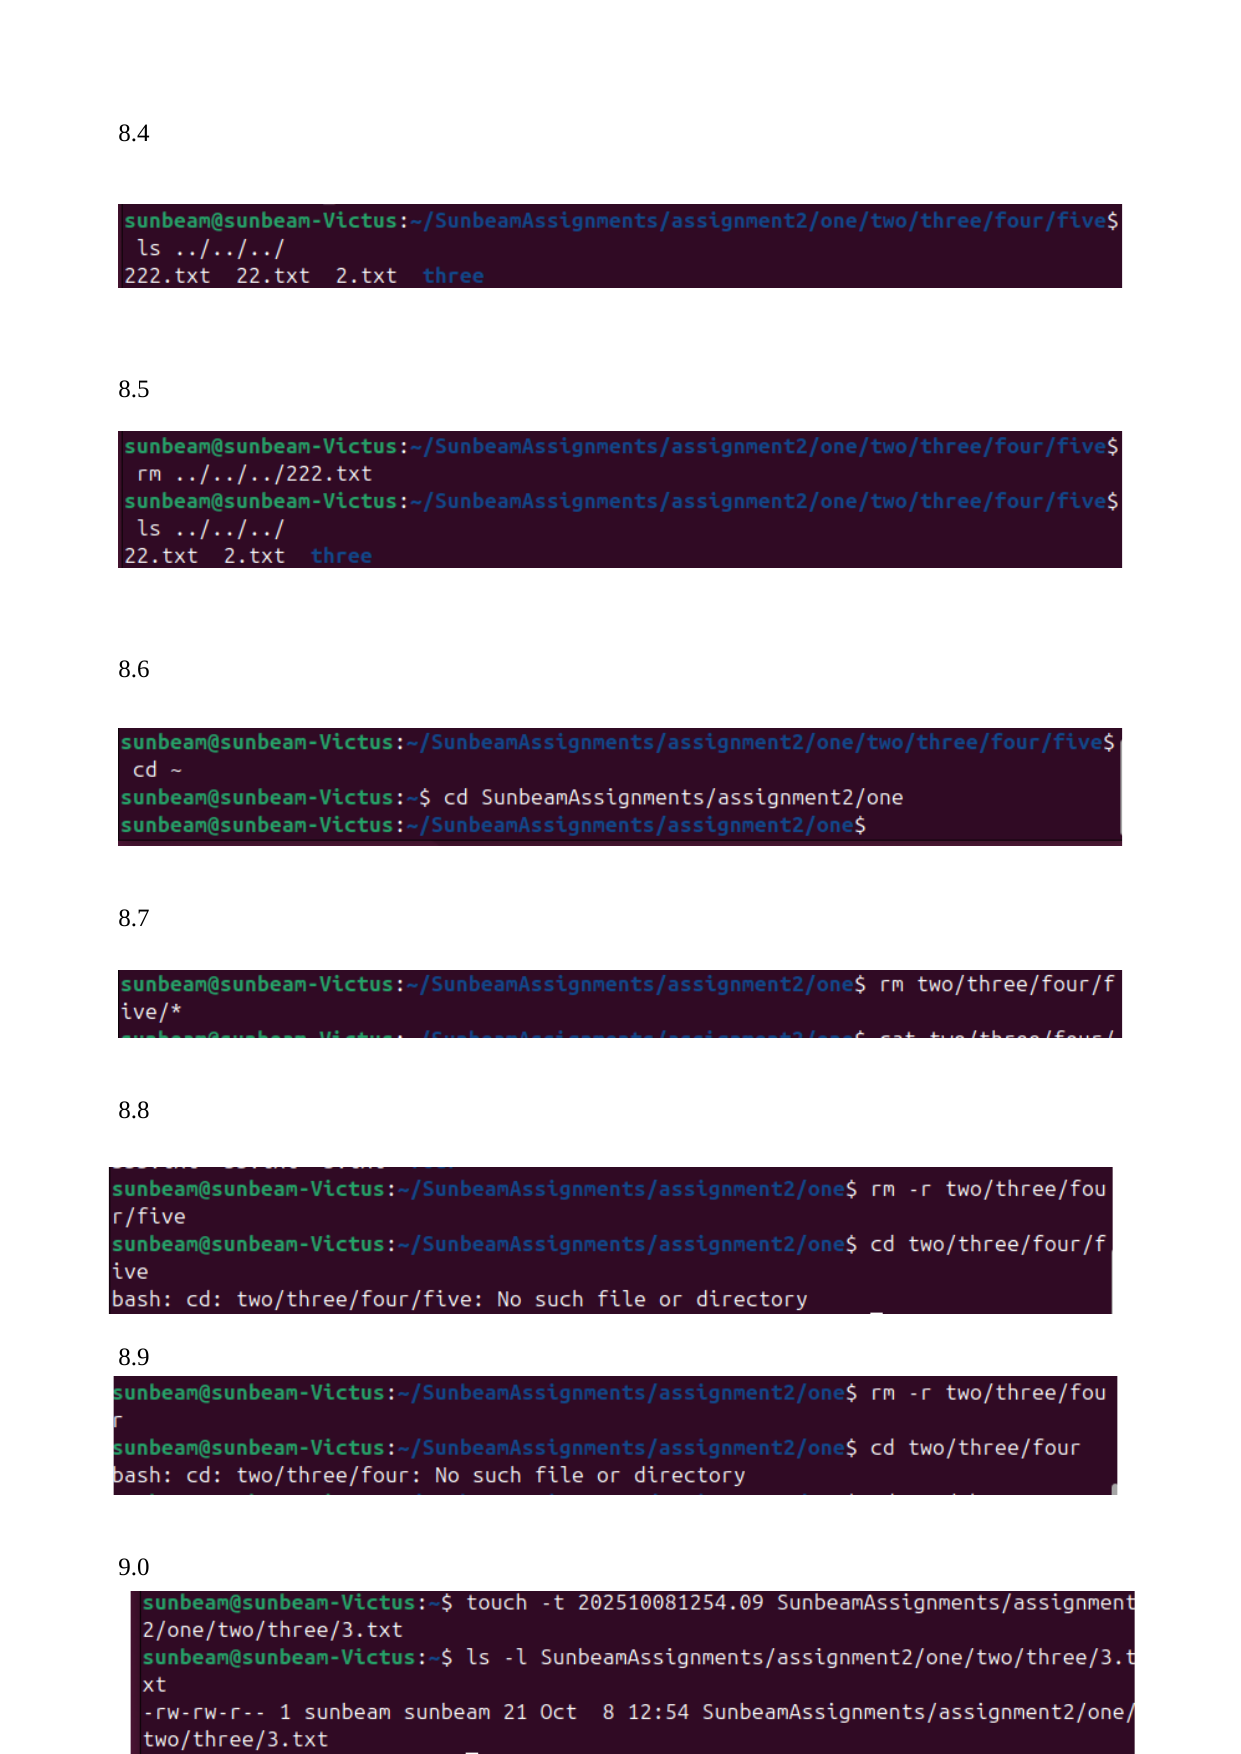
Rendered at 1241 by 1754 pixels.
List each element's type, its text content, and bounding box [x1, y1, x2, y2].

picture [118, 728, 1123, 846]
picture [113, 1376, 1118, 1495]
text 8.5 [118, 374, 1122, 403]
text 8.6 [118, 654, 1122, 683]
picture [118, 204, 1123, 288]
text 8.9 [118, 1342, 1122, 1371]
text 9.0 [118, 1552, 1122, 1581]
text 8.4 [118, 118, 1122, 147]
picture [118, 970, 1123, 1038]
text 8.7 [118, 903, 1122, 932]
picture [130, 1591, 1135, 1754]
picture [118, 431, 1123, 568]
text 8.8 [118, 1095, 1122, 1124]
picture [108, 1167, 1113, 1314]
